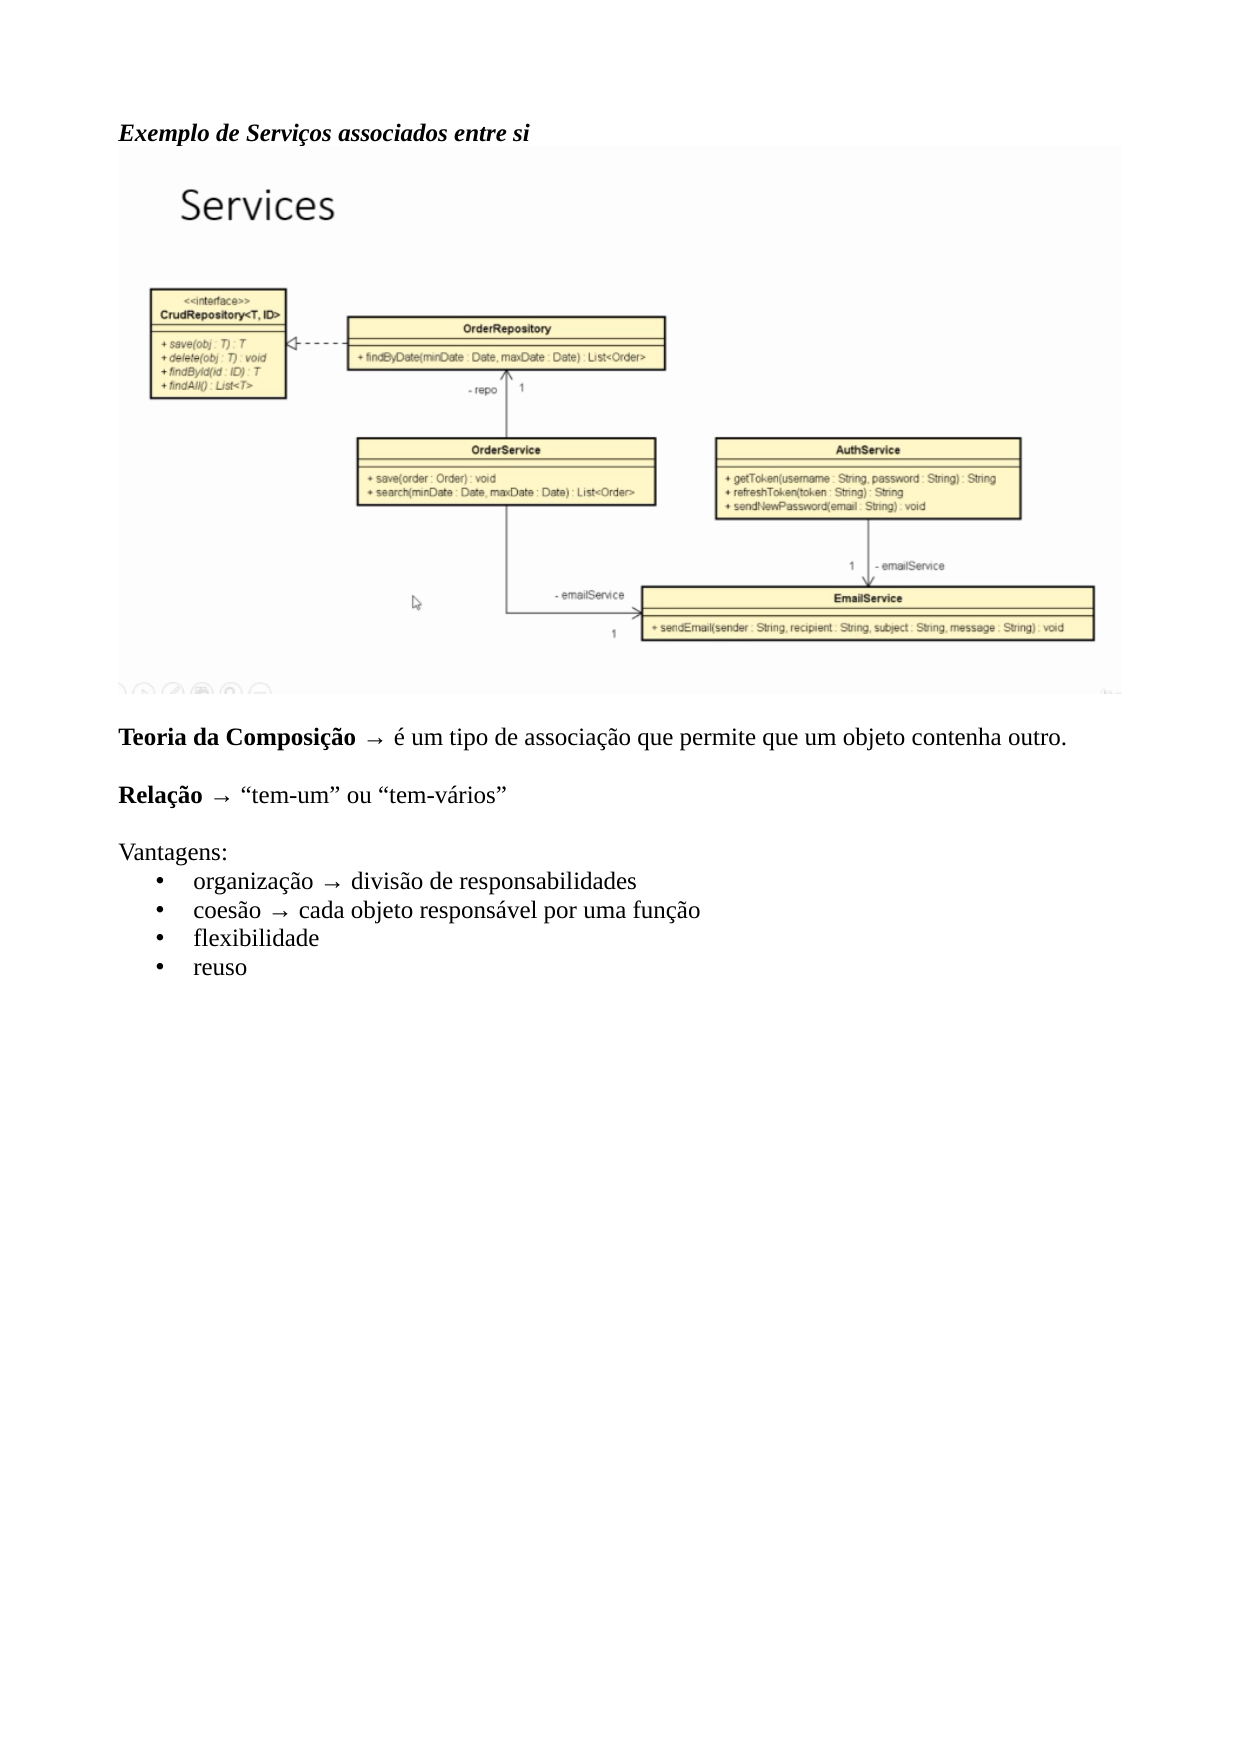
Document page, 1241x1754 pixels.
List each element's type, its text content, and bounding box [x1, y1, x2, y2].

picture [118, 146, 1123, 694]
text Vantagens: [118, 837, 1122, 866]
text Exemplo de Serviços associados entre si [118, 118, 1122, 146]
text Relação → “tem-um” ou “tem-vários” [118, 780, 1122, 808]
list reuso [156, 952, 1122, 981]
list coesão → cada objeto responsável por uma função [156, 895, 1122, 923]
list flexibilidade [156, 923, 1122, 952]
list organização → divisão de responsabilidades [156, 866, 1122, 895]
text Teoria da Composição → é um tipo de associação que permite que um objeto contenha outro. [118, 722, 1122, 751]
